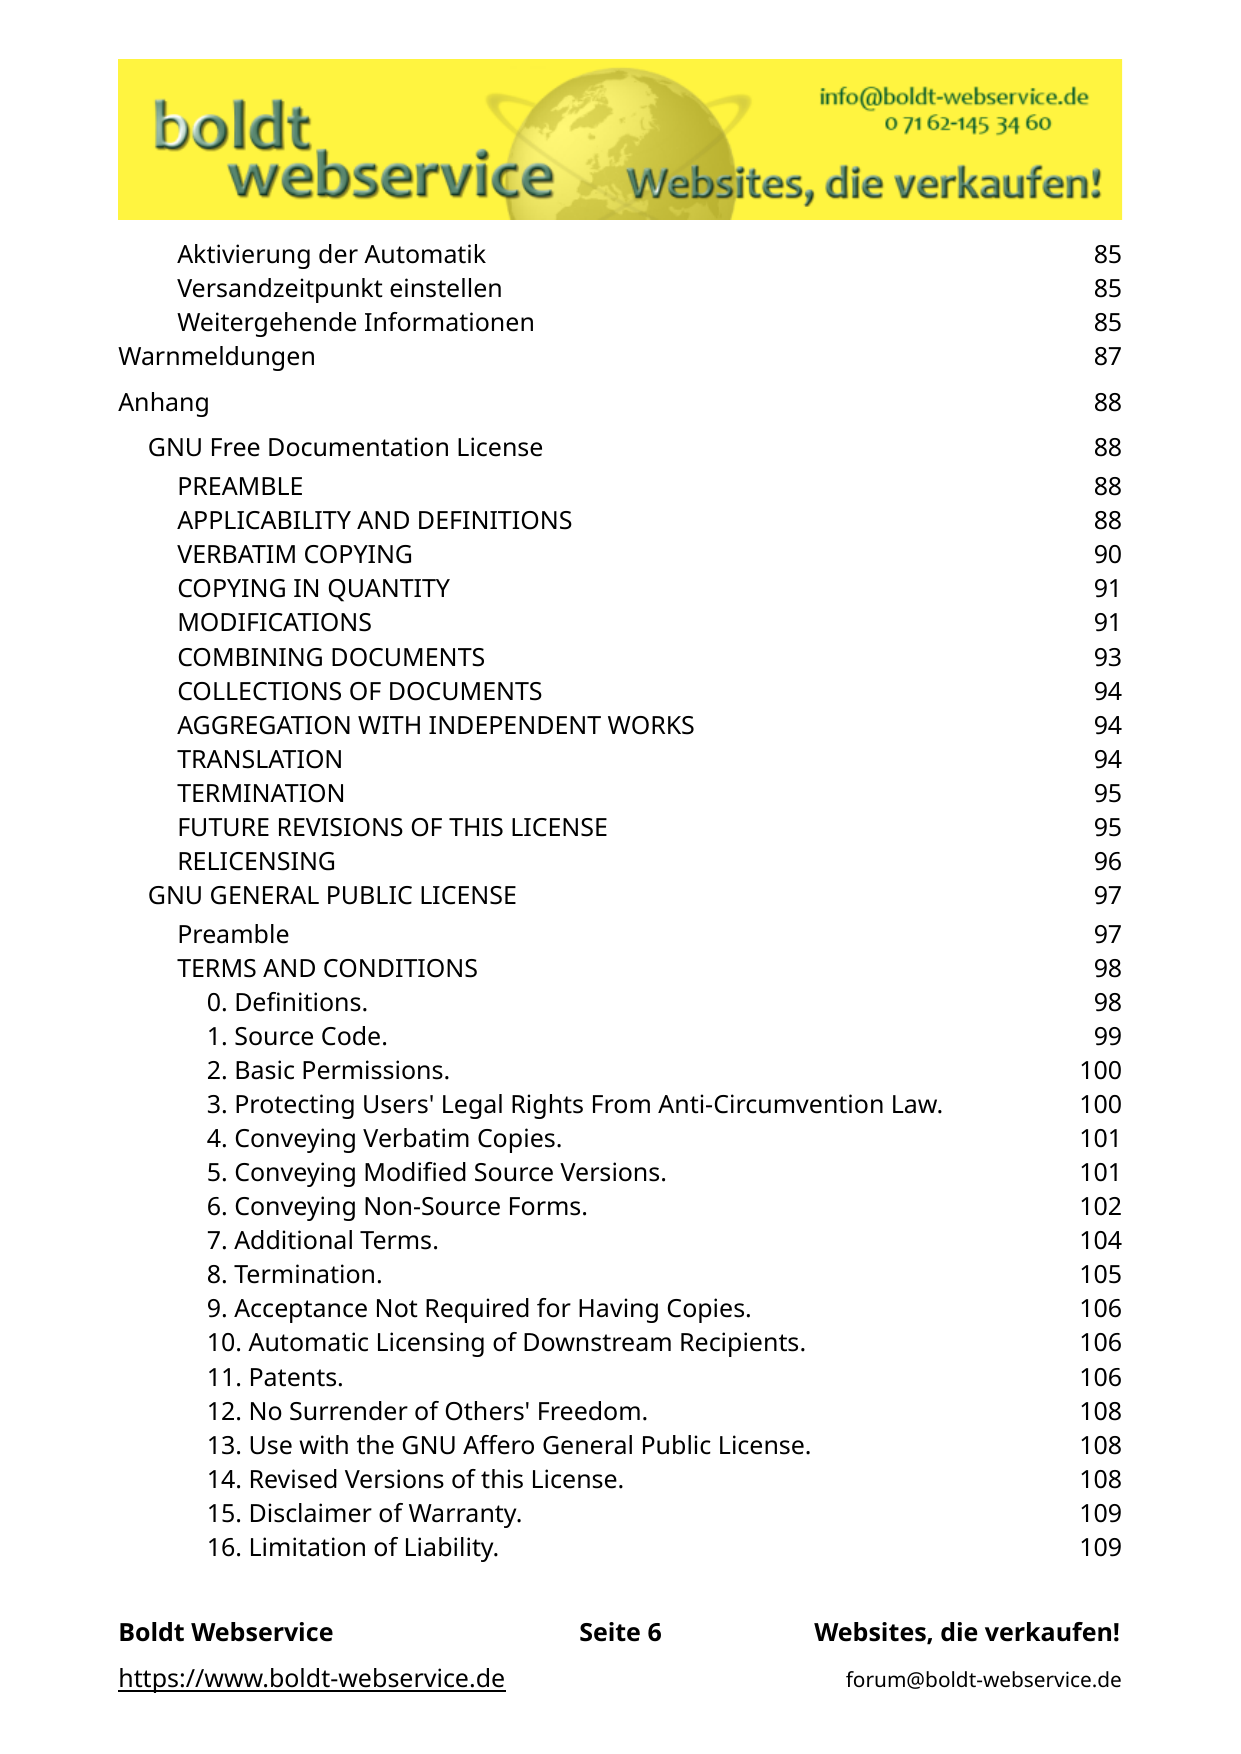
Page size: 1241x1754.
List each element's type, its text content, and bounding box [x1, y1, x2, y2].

text 13. Use with the GNU Affero General Public License. 108 [207, 1427, 1122, 1461]
text 10. Automatic Licensing of Downstream Recipients. 106 [207, 1325, 1122, 1359]
text 15. Disclaimer of Warranty. 109 [207, 1495, 1122, 1529]
text 8. Termination. 105 [207, 1257, 1122, 1291]
text 16. Limitation of Liability. 109 [207, 1529, 1122, 1563]
text 12. No Surrender of Others' Freedom. 108 [207, 1393, 1122, 1427]
text RELICENSING 96 [177, 843, 1122, 878]
picture [118, 59, 1123, 220]
text TERMINATION 95 [177, 775, 1122, 809]
text Preamble 97 [177, 916, 1122, 950]
text 2. Basic Permissions. 100 [207, 1053, 1122, 1087]
text Weitergehende Informationen 85 [177, 304, 1122, 338]
text 14. Revised Versions of this License. 108 [207, 1461, 1122, 1495]
text APPLICABILITY AND DEFINITIONS 88 [177, 503, 1122, 537]
text COPYING IN QUANTITY 91 [177, 571, 1122, 605]
text 7. Additional Terms. 104 [207, 1223, 1122, 1257]
text 11. Patents. 106 [207, 1359, 1122, 1393]
text 6. Conveying Non-Source Forms. 102 [207, 1189, 1122, 1223]
text PREAMBLE 88 [177, 469, 1122, 503]
text 9. Acceptance Not Required for Having Copies. 106 [207, 1291, 1122, 1325]
text Versandzeitpunkt einstellen 85 [177, 270, 1122, 304]
text COLLECTIONS OF DOCUMENTS 94 [177, 673, 1122, 707]
text MODIFICATIONS 91 [177, 605, 1122, 639]
text VERBATIM COPYING 90 [177, 537, 1122, 571]
text Anhang 88 [118, 384, 1122, 418]
text 1. Source Code. 99 [207, 1018, 1122, 1053]
text TRANSLATION 94 [177, 741, 1122, 775]
text FUTURE REVISIONS OF THIS LICENSE 95 [177, 809, 1122, 843]
text AGGREGATION WITH INDEPENDENT WORKS 94 [177, 707, 1122, 741]
text 5. Conveying Modified Source Versions. 101 [207, 1155, 1122, 1189]
text COMBINING DOCUMENTS 93 [177, 639, 1122, 673]
text Aktivierung der Automatik 85 [177, 236, 1122, 270]
text Warnmeldungen 87 [118, 338, 1122, 372]
text GNU GENERAL PUBLIC LICENSE 97 [148, 878, 1122, 912]
text 0. Definitions. 98 [207, 984, 1122, 1018]
text 4. Conveying Verbatim Copies. 101 [207, 1121, 1122, 1155]
text GNU Free Documentation License 88 [148, 430, 1122, 464]
text TERMS AND CONDITIONS 98 [177, 950, 1122, 984]
text 3. Protecting Users' Legal Rights From Anti-Circumvention Law. 100 [207, 1087, 1122, 1121]
